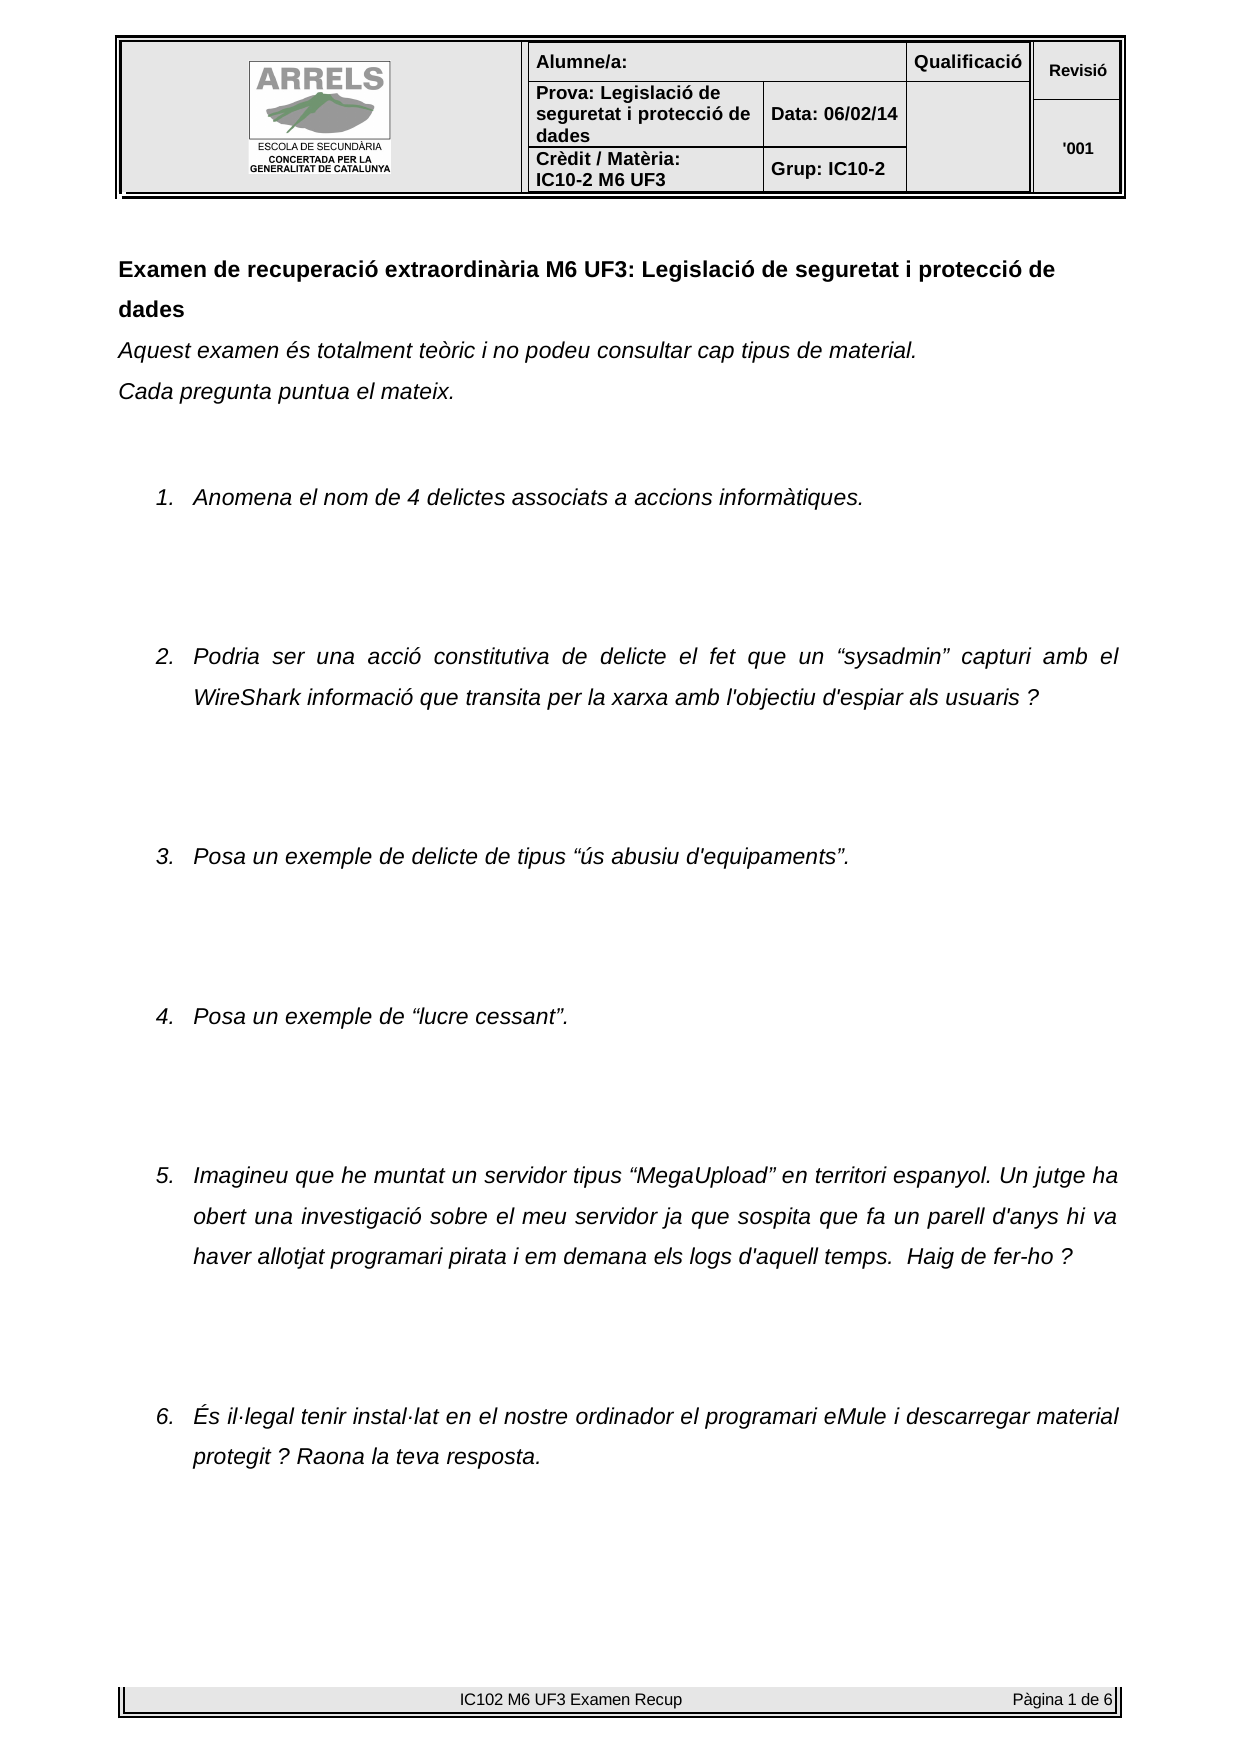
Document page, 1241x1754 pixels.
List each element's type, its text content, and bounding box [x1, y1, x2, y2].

text Examen de recuperació extraordinària M6 UF3: Legislació de seguretat i protecció de dades Aquest examen és totalment teòric i no podeu consultar cap tipus de material. Cada pregunta puntua el mateix. [118, 255, 1122, 404]
list Imagineu que he muntat un servidor tipus “MegaUpload” en territori espanyol. Un jutge ha obert una investigació sobre el meu servidor ja que sospita que fa un parell d'anys hi va haver allotjat programari pirata i em demana els logs d'aquell temps. Haig de fer-ho ? [156, 1161, 1122, 1270]
list Anomena el nom de 4 delictes associats a accions informàtiques. [156, 483, 1122, 510]
list Posa un exemple de delicte de tipus “ús abusiu d'equipaments”. [156, 843, 1122, 870]
list Podria ser una acció constitutiva de delicte el fet que un “sysadmin” capturi amb el WireShark informació que transita per la xarxa amb l'objectiu d'espiar als usuaris ? [156, 643, 1122, 710]
list És il·legal tenir instal·lat en el nostre ordinador el programari eMule i descarregar material protegit ? Raona la teva resposta. [156, 1402, 1122, 1470]
list Posa un exemple de “lucre cessant”. [156, 1002, 1122, 1029]
picture [248, 60, 391, 174]
